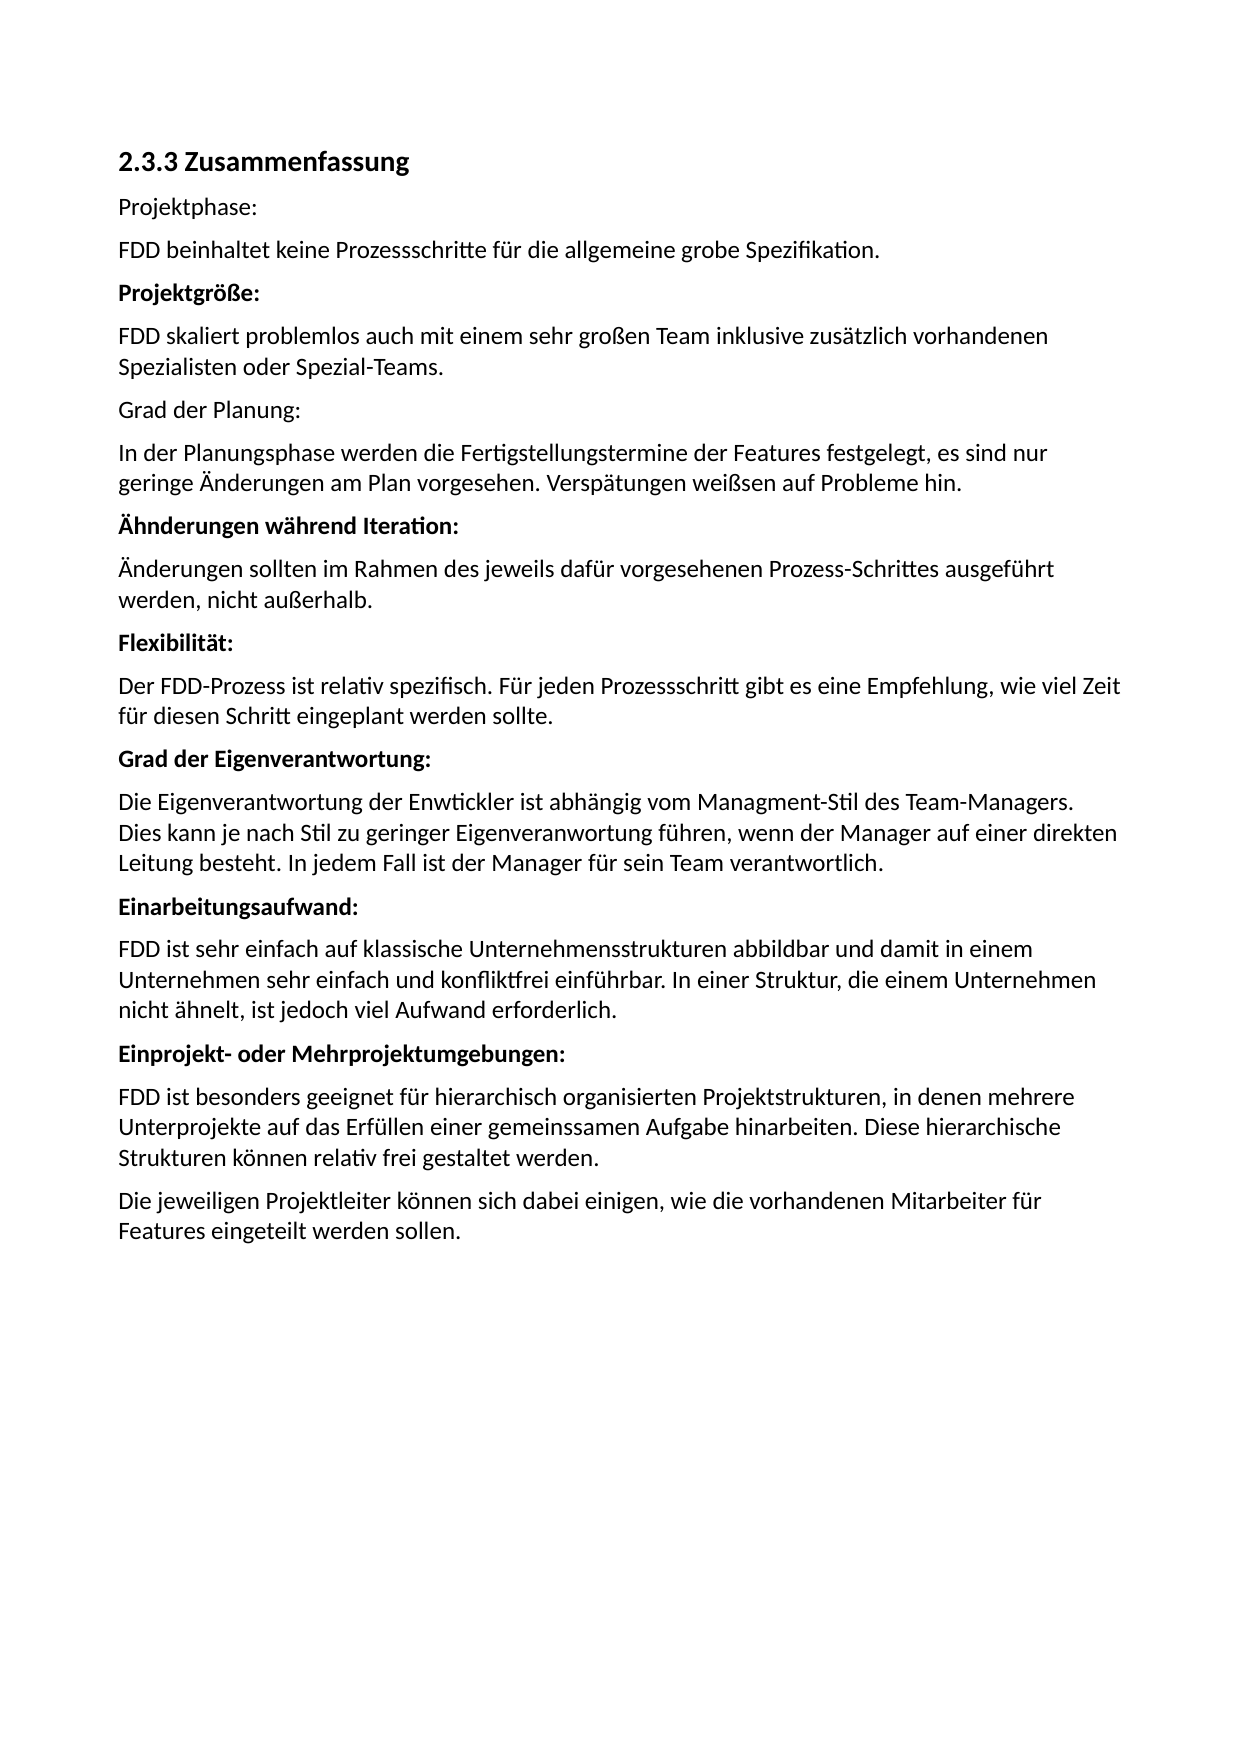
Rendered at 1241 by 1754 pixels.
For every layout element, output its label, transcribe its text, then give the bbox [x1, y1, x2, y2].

text Der FDD-Prozess ist relativ spezifisch. Für jeden Prozessschritt gibt es eine Empfehlung, wie viel Zeit für diesen Schritt eingeplant werden sollte. [118, 670, 1122, 731]
text Flexibilität: [118, 627, 1122, 657]
text Die Eigenverantwortung der Enwtickler ist abhängig vom Managment-Stil des Team-Managers. Dies kann je nach Stil zu geringer Eigenveranwortung führen, wenn der Manager auf einer direkten Leitung besteht. In jedem Fall ist der Manager für sein Team verantwortlich. [118, 787, 1122, 878]
text FDD beinhaltet keine Prozessschritte für die allgemeine grobe Spezifikation. [118, 234, 1122, 265]
text FDD ist sehr einfach auf klassische Unternehmensstrukturen abbildbar und damit in einem Unternehmen sehr einfach und konfliktfrei einführbar. In einer Struktur, die einem Unternehmen nicht ähnelt, ist jedoch viel Aufwand erforderlich. [118, 934, 1122, 1025]
text Projektgröße: [118, 277, 1122, 308]
text Änderungen sollten im Rahmen des jeweils dafür vorgesehenen Prozess-Schrittes ausgeführt werden, nicht außerhalb. [118, 553, 1122, 614]
text FDD skaliert problemlos auch mit einem sehr großen Team inklusive zusätzlich vorhandenen Spezialisten oder Spezial-Teams. [118, 320, 1122, 381]
subtitle 2.3.3 Zusammenfassung [118, 143, 1122, 179]
text Projektphase: [118, 191, 1122, 222]
text FDD ist besonders geeignet für hierarchisch organisierten Projektstrukturen, in denen mehrere Unterprojekte auf das Erfüllen einer gemeinssamen Aufgabe hinarbeiten. Diese hierarchische Strukturen können relativ frei gestaltet werden. [118, 1081, 1122, 1172]
text Grad der Eigenverantwortung: [118, 743, 1122, 774]
text Grad der Planung: [118, 394, 1122, 424]
text Ähnderungen während Iteration: [118, 510, 1122, 541]
text Einarbeitungsaufwand: [118, 891, 1122, 921]
text In der Planungsphase werden die Fertigstellungstermine der Features festgelegt, es sind nur geringe Änderungen am Plan vorgesehen. Verspätungen weißsen auf Probleme hin. [118, 437, 1122, 498]
text Einprojekt- oder Mehrprojektumgebungen: [118, 1038, 1122, 1068]
text Die jeweiligen Projektleiter können sich dabei einigen, wie die vorhandenen Mitarbeiter für Features eingeteilt werden sollen. [118, 1185, 1122, 1246]
